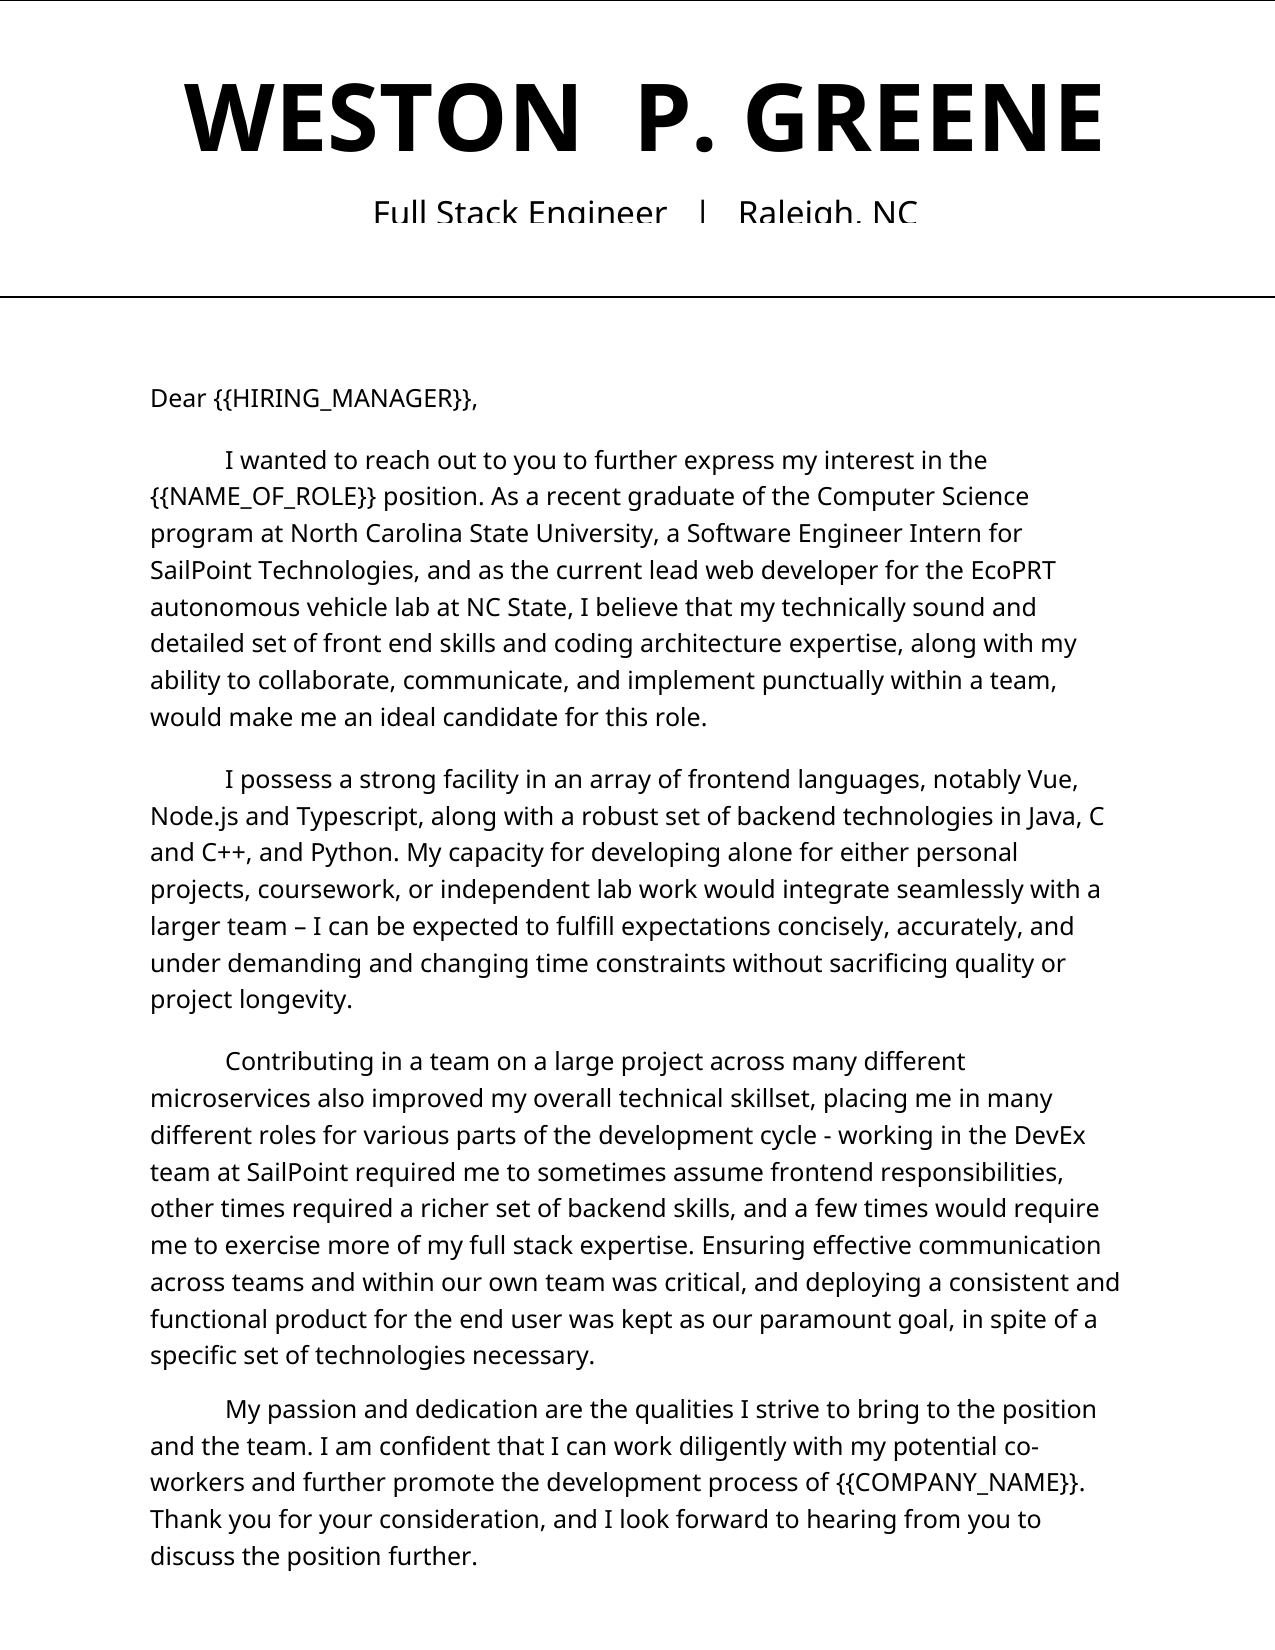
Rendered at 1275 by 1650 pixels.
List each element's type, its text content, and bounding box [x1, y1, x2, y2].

text WESTON P. GREENE [165, 51, 1126, 179]
text I wanted to reach out to you to further express my interest in the {{NAME_OF_ROLE}} position. As a recent graduate of the Computer Science program at North Carolina State University, a Software Engineer Intern for SailPoint Technologies, and as the current lead web developer for the EcoPRT autonomous vehicle lab at NC State, I believe that my technically sound and detailed set of front end skills and coding architecture expertise, along with my ability to collaborate, communicate, and implement punctually within a team, would make me an ideal candidate for this role. [150, 442, 1125, 734]
text My passion and dedication are the qualities I strive to bring to the position and the team. I am confident that I can work diligently with my potential co-workers and further promote the development process of {{COMPANY_NAME}}. Thank you for your consideration, and I look forward to hearing from you to discuss the position further. [150, 1391, 1125, 1573]
text Full Stack Engineer | Raleigh, NC [165, 189, 1126, 223]
text Dear {{HIRING_MANAGER}}, [150, 381, 1125, 414]
text Contributing in a team on a large project across many different microservices also improved my overall technical skillset, placing me in many different roles for various parts of the development cycle - working in the DevEx team at SailPoint required me to sometimes assume frontend responsibilities, other times required a richer set of backend skills, and a few times would require me to exercise more of my full stack expertise. Ensuring effective communication across teams and within our own team was critical, and deploying a consistent and functional product for the end user was kept as our paramount goal, in spite of a specific set of technologies necessary. [150, 1044, 1125, 1372]
text I possess a strong facility in an array of frontend languages, notably Vue, Node.js and Typescript, along with a robust set of backend technologies in Java, C and C++, and Python. My capacity for developing alone for either personal projects, coursework, or independent lab work would integrate seamlessly with a larger team – I can be expected to fulfill expectations concisely, accurately, and under demanding and changing time constraints without sacrificing quality or project longevity. [150, 761, 1125, 1016]
